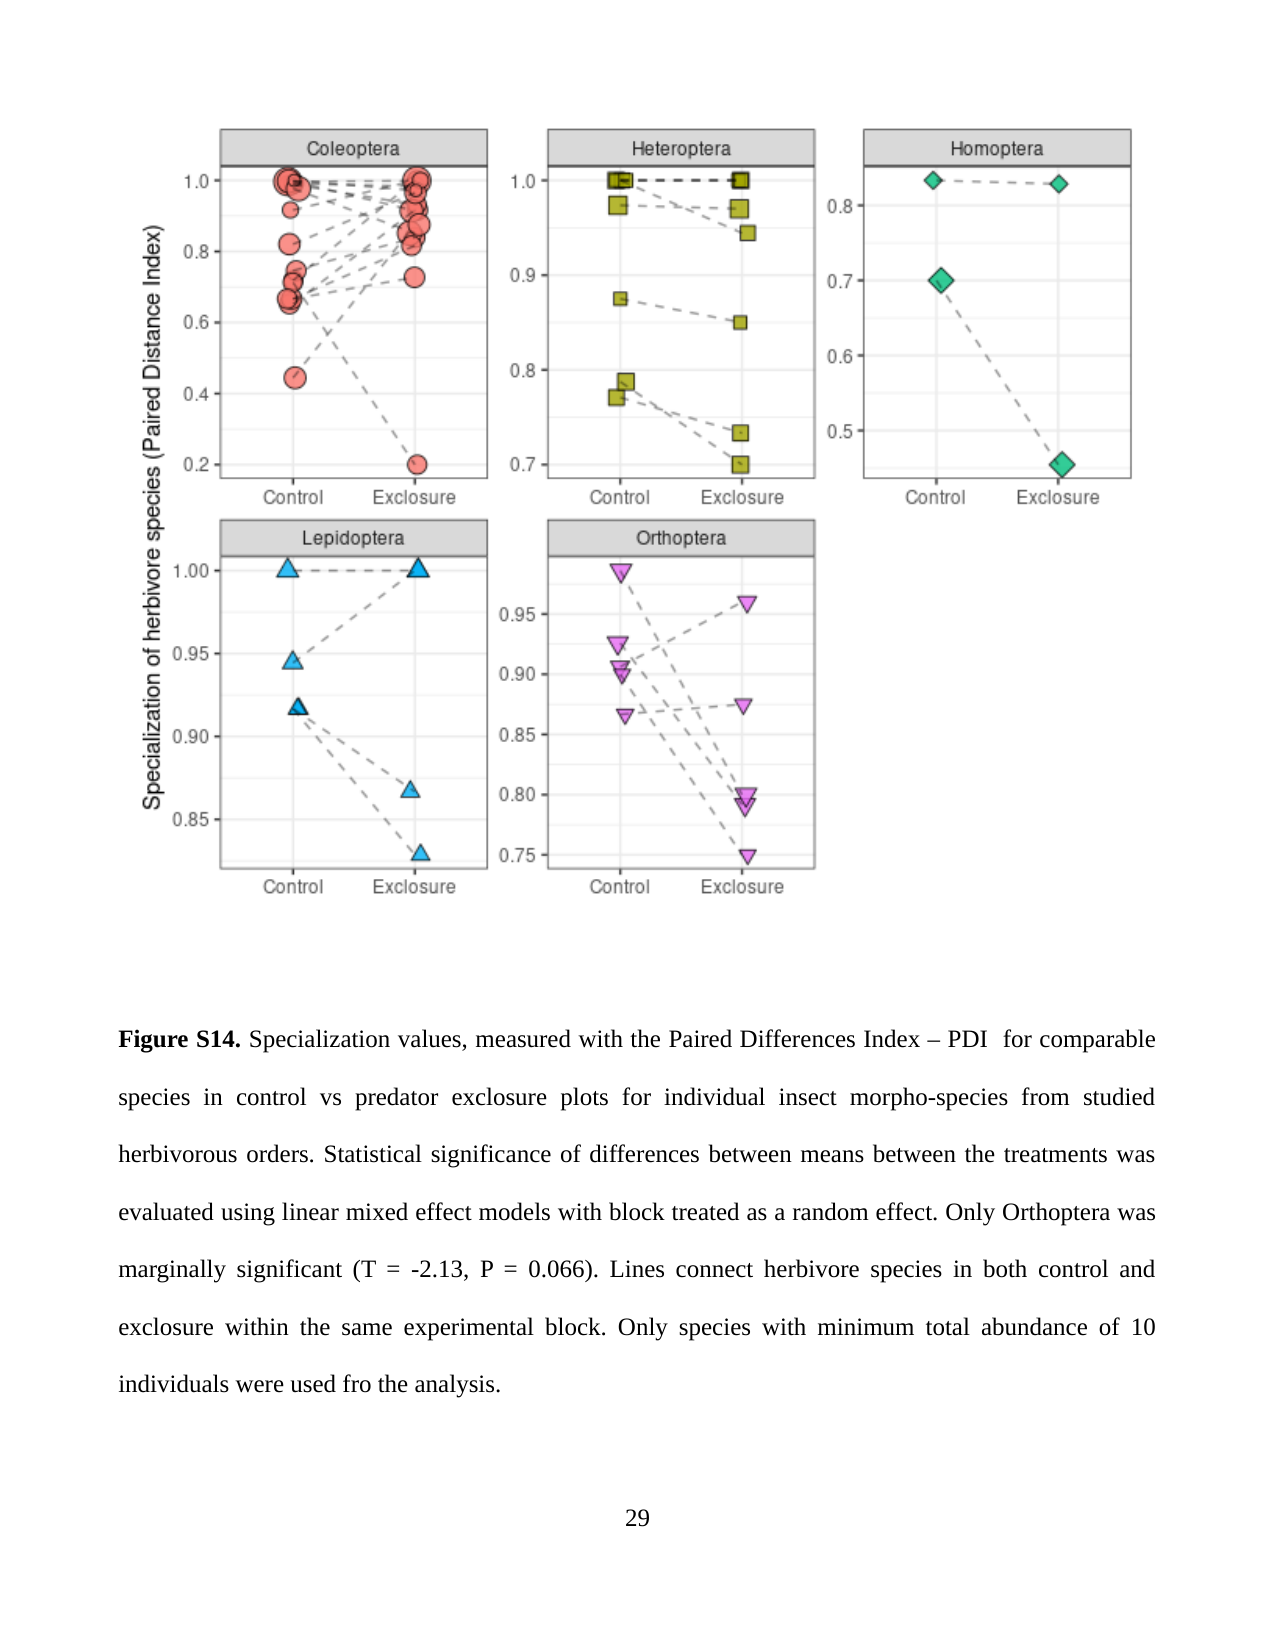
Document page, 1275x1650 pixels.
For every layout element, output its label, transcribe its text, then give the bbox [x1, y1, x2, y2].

picture [132, 118, 1143, 939]
text Figure S14. Specialization values, measured with the Paired Differences Index – PDI for comparable species in control vs predator exclosure plots for individual insect morpho-species from studied herbivorous orders. Statistical significance of differences between means between the treatments was evaluated using linear mixed effect models with block treated as a random effect. Only Orthoptera was marginally significant (T = -2.13, P = 0.066). Lines connect herbivore species in both control and exclosure within the same experimental block. Only species with minimum total abundance of 10 individuals were used fro the analysis. [118, 1024, 1157, 1398]
